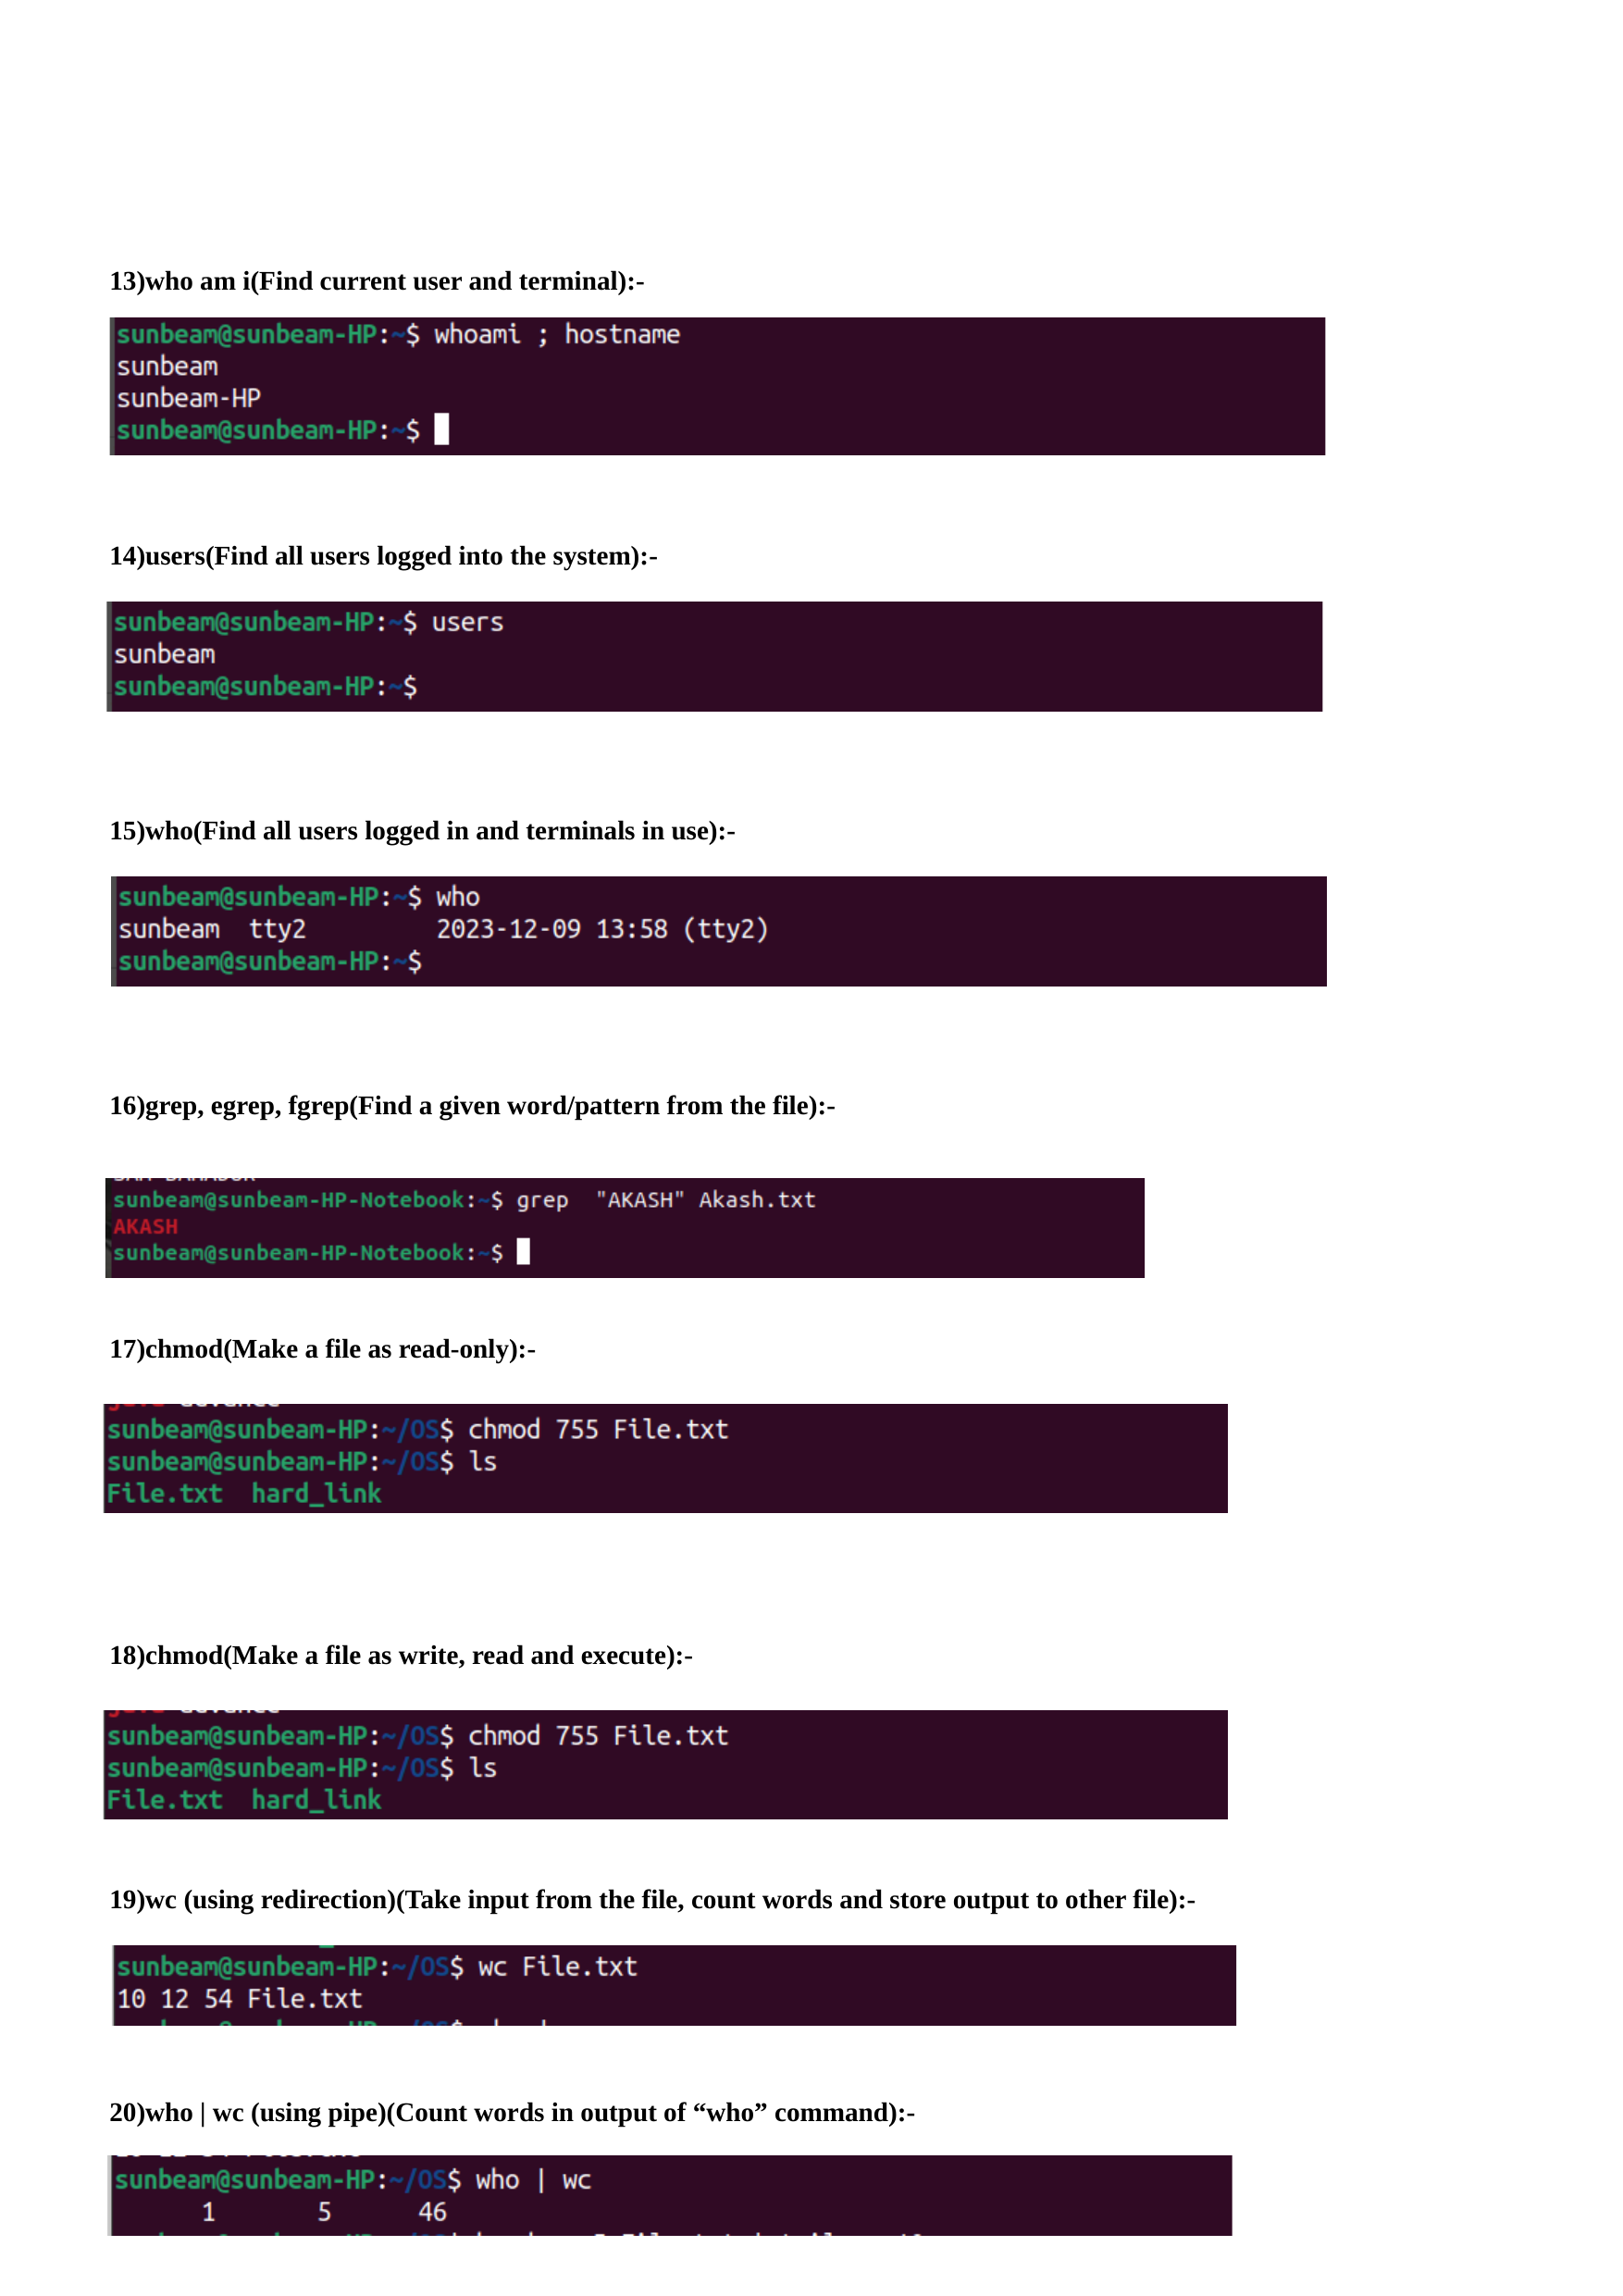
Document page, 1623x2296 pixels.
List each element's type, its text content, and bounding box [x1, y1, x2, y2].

text 13)who am i(Find current user and terminal):- [109, 265, 1514, 295]
text 18)chmod(Make a file as write, read and execute):- [109, 1639, 1514, 1670]
text 17)chmod(Make a file as read-only):- [109, 1334, 1514, 1364]
text 14)users(Find all users logged into the system):- [109, 540, 1514, 570]
text 16)grep, egrep, fgrep(Find a given word/pattern from the file):- [109, 1089, 1514, 1121]
text 20)who | wc (using pipe)(Count words in output of “who” command):- [109, 2096, 1514, 2127]
text 15)who(Find all users logged in and terminals in use):- [109, 814, 1514, 845]
text 19)wc (using redirection)(Take input from the file, count words and store output to other file):- [109, 1883, 1514, 1914]
